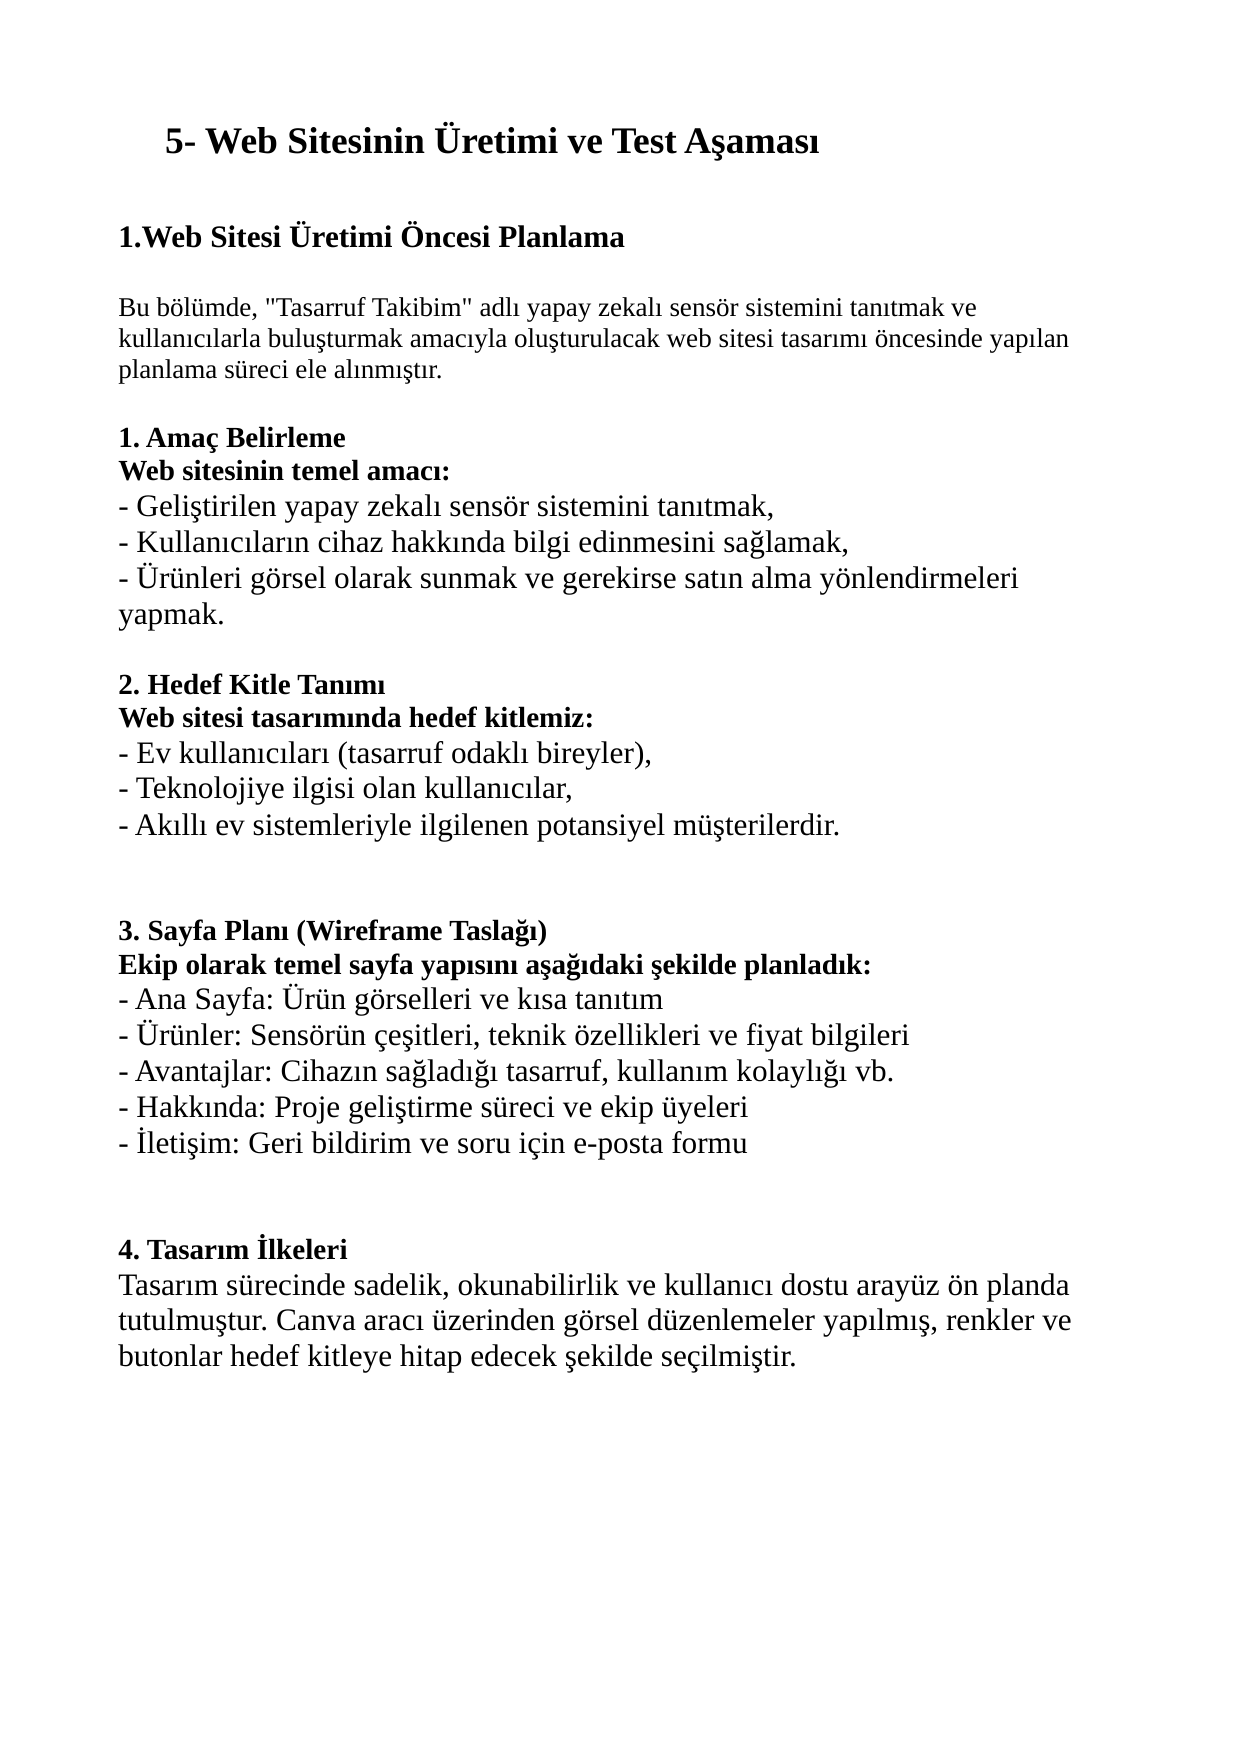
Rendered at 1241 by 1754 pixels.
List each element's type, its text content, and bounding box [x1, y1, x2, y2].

text 4. Tasarım İlkeleri Tasarım sürecinde sadelik, okunabilirlik ve kullanıcı dostu arayüz ön planda tutulmuştur. Canva aracı üzerinden görsel düzenlemeler yapılmış, renkler ve butonlar hedef kitleye hitap edecek şekilde seçilmiştir. [118, 1232, 1122, 1373]
text 1.Web Sitesi Üretimi Öncesi Planlama [118, 219, 1122, 255]
text - Hakkında: Proje geliştirme süreci ve ekip üyeleri - İletişim: Geri bildirim ve soru için e-posta formu [118, 1088, 1122, 1160]
text Bu bölümde, "Tasarruf Takibim" adlı yapay zekalı sensör sistemini tanıtmak ve kullanıcılarla buluşturmak amacıyla oluşturulacak web sitesi tasarımı öncesinde yapılan planlama süreci ele alınmıştır. 1. Amaç Belirleme Web sitesinin temel amacı: - Geliştirilen yapay zekalı sensör sistemini tanıtmak, - Kullanıcıların cihaz hakkında bilgi edinmesini sağlamak, - Ürünleri görsel olarak sunmak ve gerekirse satın alma yönlendirmeleri yapmak. 2. Hedef Kitle Tanımı Web sitesi tasarımında hedef kitlemiz: - Ev kullanıcıları (tasarruf odaklı bireyler), - Teknolojiye ilgisi olan kullanıcılar, - Akıllı ev sistemleriyle ilgilenen potansiyel müşterilerdir. [118, 291, 1122, 878]
text 3. Sayfa Planı (Wireframe Taslağı) Ekip olarak temel sayfa yapısını aşağıdaki şekilde planladık: - Ana Sayfa: Ürün görselleri ve kısa tanıtım - Ürünler: Sensörün çeşitleri, teknik özellikleri ve fiyat bilgileri - Avantajlar: Cihazın sağladığı tasarruf, kullanım kolaylığı vb. [118, 878, 1122, 1088]
text 5- Web Sitesinin Üretimi ve Test Aşaması [118, 118, 1122, 161]
